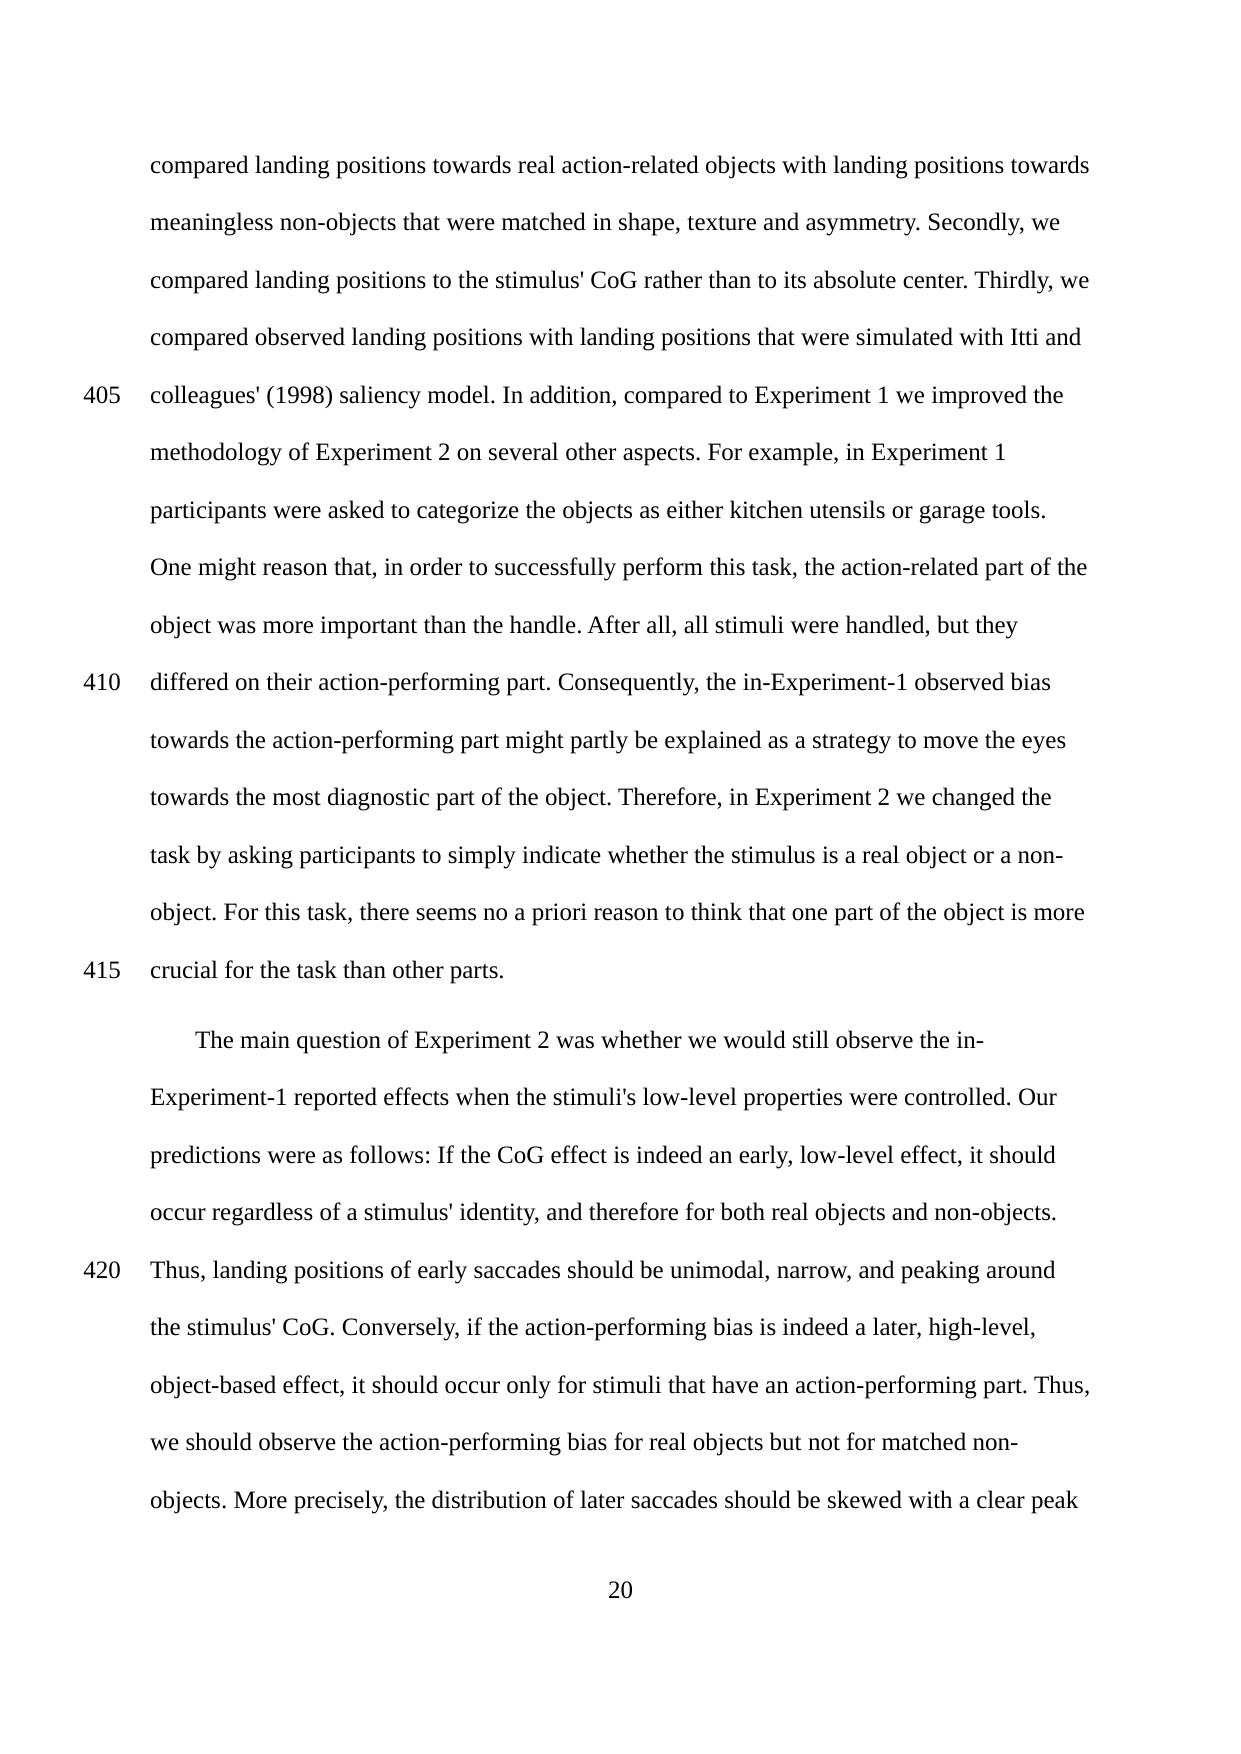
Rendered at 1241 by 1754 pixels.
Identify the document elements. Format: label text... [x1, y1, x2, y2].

text compared landing positions towards real action-related objects with landing positions towards meaningless non-objects that were matched in shape, texture and asymmetry. Secondly, we compared landing positions to the stimulus' CoG rather than to its absolute center. Thirdly, we compared observed landing positions with landing positions that were simulated with Itti and colleagues' (1998) saliency model. In addition, compared to Experiment 1 we improved the methodology of Experiment 2 on several other aspects. For example, in Experiment 1 participants were asked to categorize the objects as either kitchen utensils or garage tools. One might reason that, in order to successfully perform this task, the action-related part of the object was more important than the handle. After all, all stimuli were handled, but they differed on their action-performing part. Consequently, the in-Experiment-1 observed bias towards the action-performing part might partly be explained as a strategy to move the eyes towards the most diagnostic part of the object. Therefore, in Experiment 2 we changed the task by asking participants to simply indicate whether the stimulus is a real object or a non-object. For this task, there seems no a priori reason to think that one part of the object is more crucial for the task than other parts. [150, 150, 1091, 984]
text The main question of Experiment 2 was whether we would still observe the in-Experiment-1 reported effects when the stimuli's low-level properties were controlled. Our predictions were as follows: If the CoG effect is indeed an early, low-level effect, it should occur regardless of a stimulus' identity, and therefore for both real objects and non-objects. Thus, landing positions of early saccades should be unimodal, narrow, and peaking around the stimulus' CoG. Conversely, if the action-performing bias is indeed a later, high-level, object-based effect, it should occur only for stimuli that have an action-performing part. Thus, we should observe the action-performing bias for real objects but not for matched non-objects. More precisely, the distribution of later saccades should be skewed with a clear peak [150, 1025, 1091, 1514]
